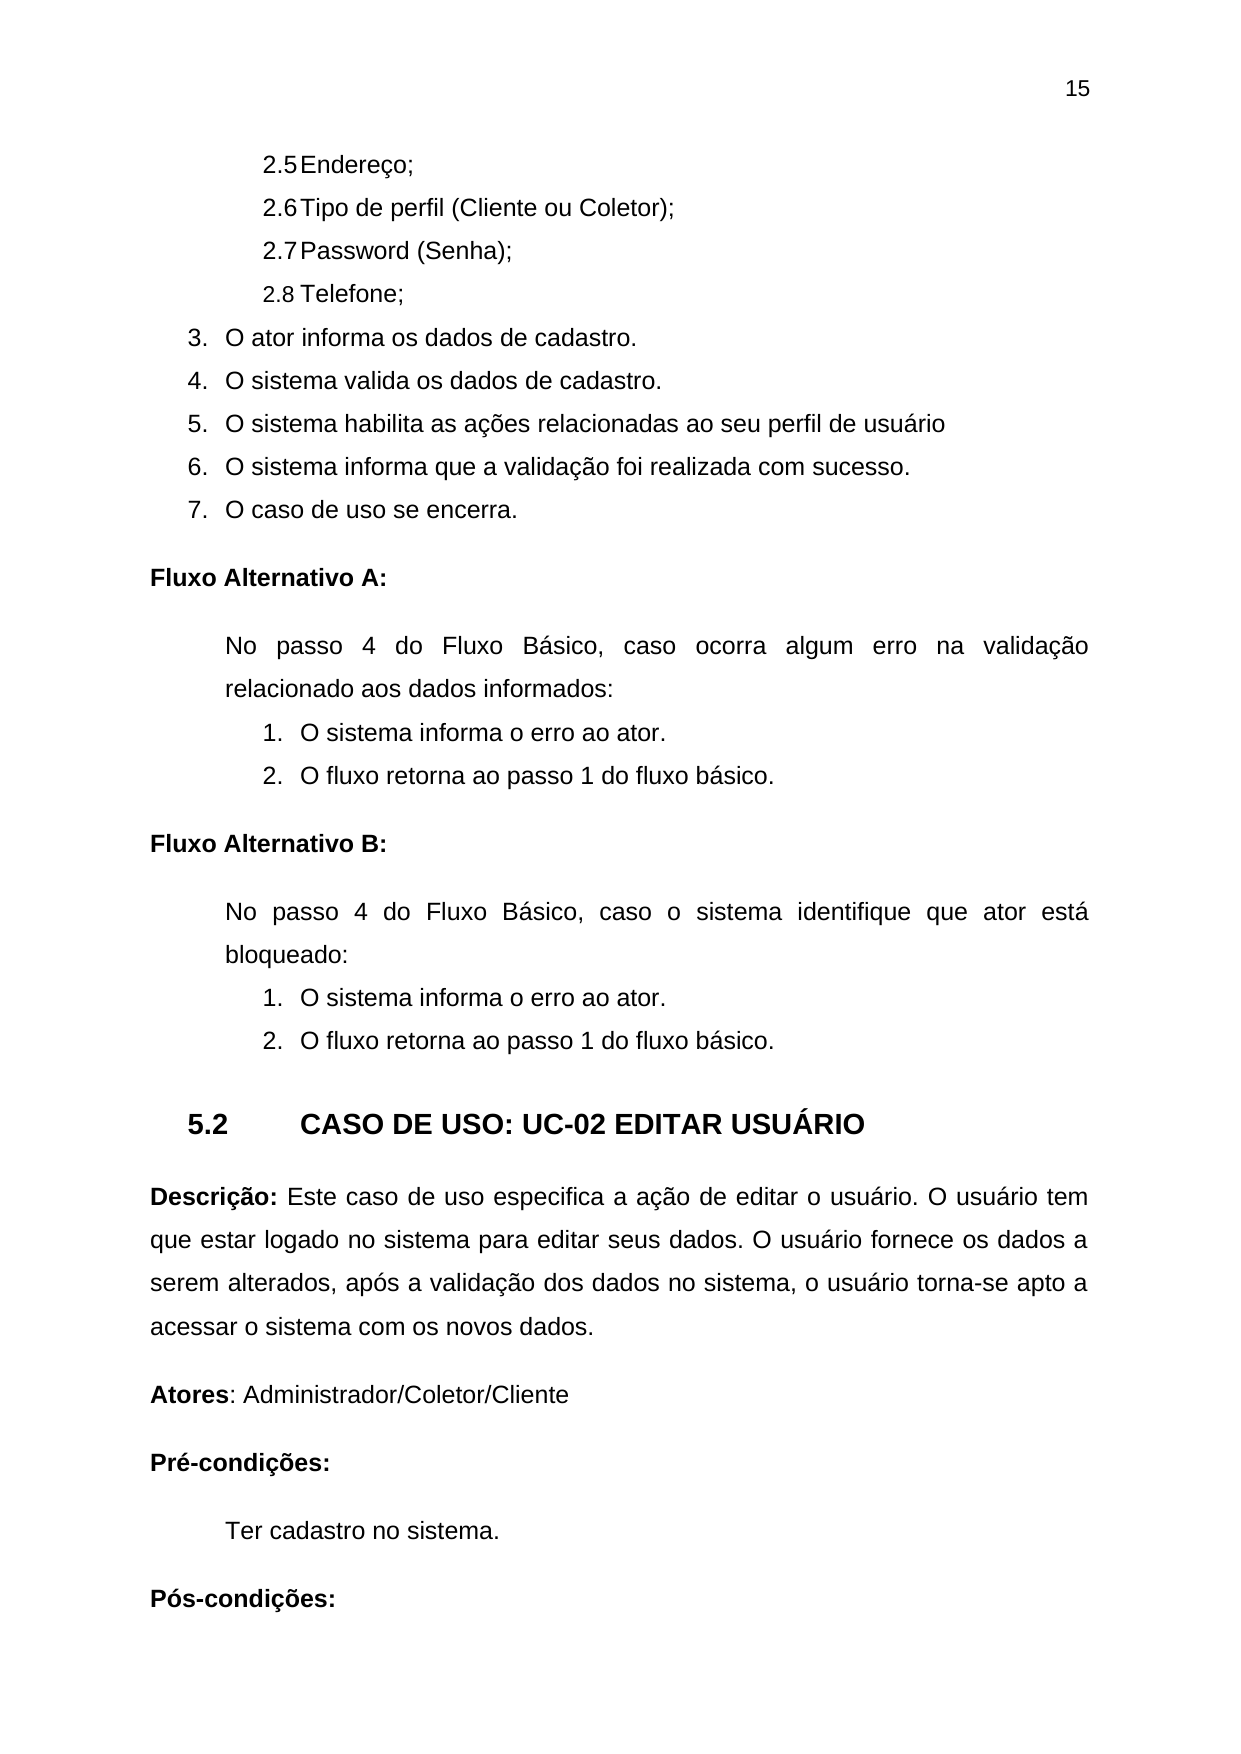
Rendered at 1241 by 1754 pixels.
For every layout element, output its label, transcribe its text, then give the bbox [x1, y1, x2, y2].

list O sistema informa o erro ao ator. [262, 717, 1090, 746]
text Pré-condições: [150, 1448, 1090, 1477]
subtitle CASO DE USO: UC-02 EDITAR USUÁRIO [187, 1107, 1090, 1140]
text Fluxo Alternativo B: [150, 829, 1090, 857]
list O fluxo retorna ao passo 1 do fluxo básico. [262, 1026, 1090, 1055]
list O ator informa os dados de cadastro. [187, 322, 1090, 351]
list Endereço; [262, 150, 1090, 179]
list O fluxo retorna ao passo 1 do fluxo básico. [262, 761, 1090, 789]
text Fluxo Alternativo A: [150, 563, 1090, 592]
list Telefone; [262, 279, 1090, 308]
list O sistema habilita as ações relacionadas ao seu perfil de usuário [187, 409, 1090, 437]
text Ter cadastro no sistema. [150, 1516, 1090, 1545]
text Descrição: Este caso de uso especifica a ação de editar o usuário. O usuário tem que estar logado no sistema para editar seus dados. O usuário fornece os dados a serem alterados, após a validação dos dados no sistema, o usuário torna-se apto a acessar o sistema com os novos dados. [150, 1182, 1090, 1340]
list O sistema informa o erro ao ator. [262, 983, 1090, 1012]
text Atores: Administrador/Coletor/Cliente [150, 1380, 1090, 1408]
list O sistema informa que a validação foi realizada com sucesso. [187, 452, 1090, 481]
text Pós-condições: [150, 1584, 1090, 1613]
text No passo 4 do Fluxo Básico, caso o sistema identifique que ator está bloqueado: [225, 897, 1090, 969]
list Tipo de perfil (Cliente ou Coletor); [262, 193, 1090, 222]
text No passo 4 do Fluxo Básico, caso ocorra algum erro na validação relacionado aos dados informados: [225, 631, 1090, 703]
list Password (Senha); [262, 236, 1090, 265]
list O caso de uso se encerra. [187, 495, 1090, 524]
list O sistema valida os dados de cadastro. [187, 366, 1090, 394]
